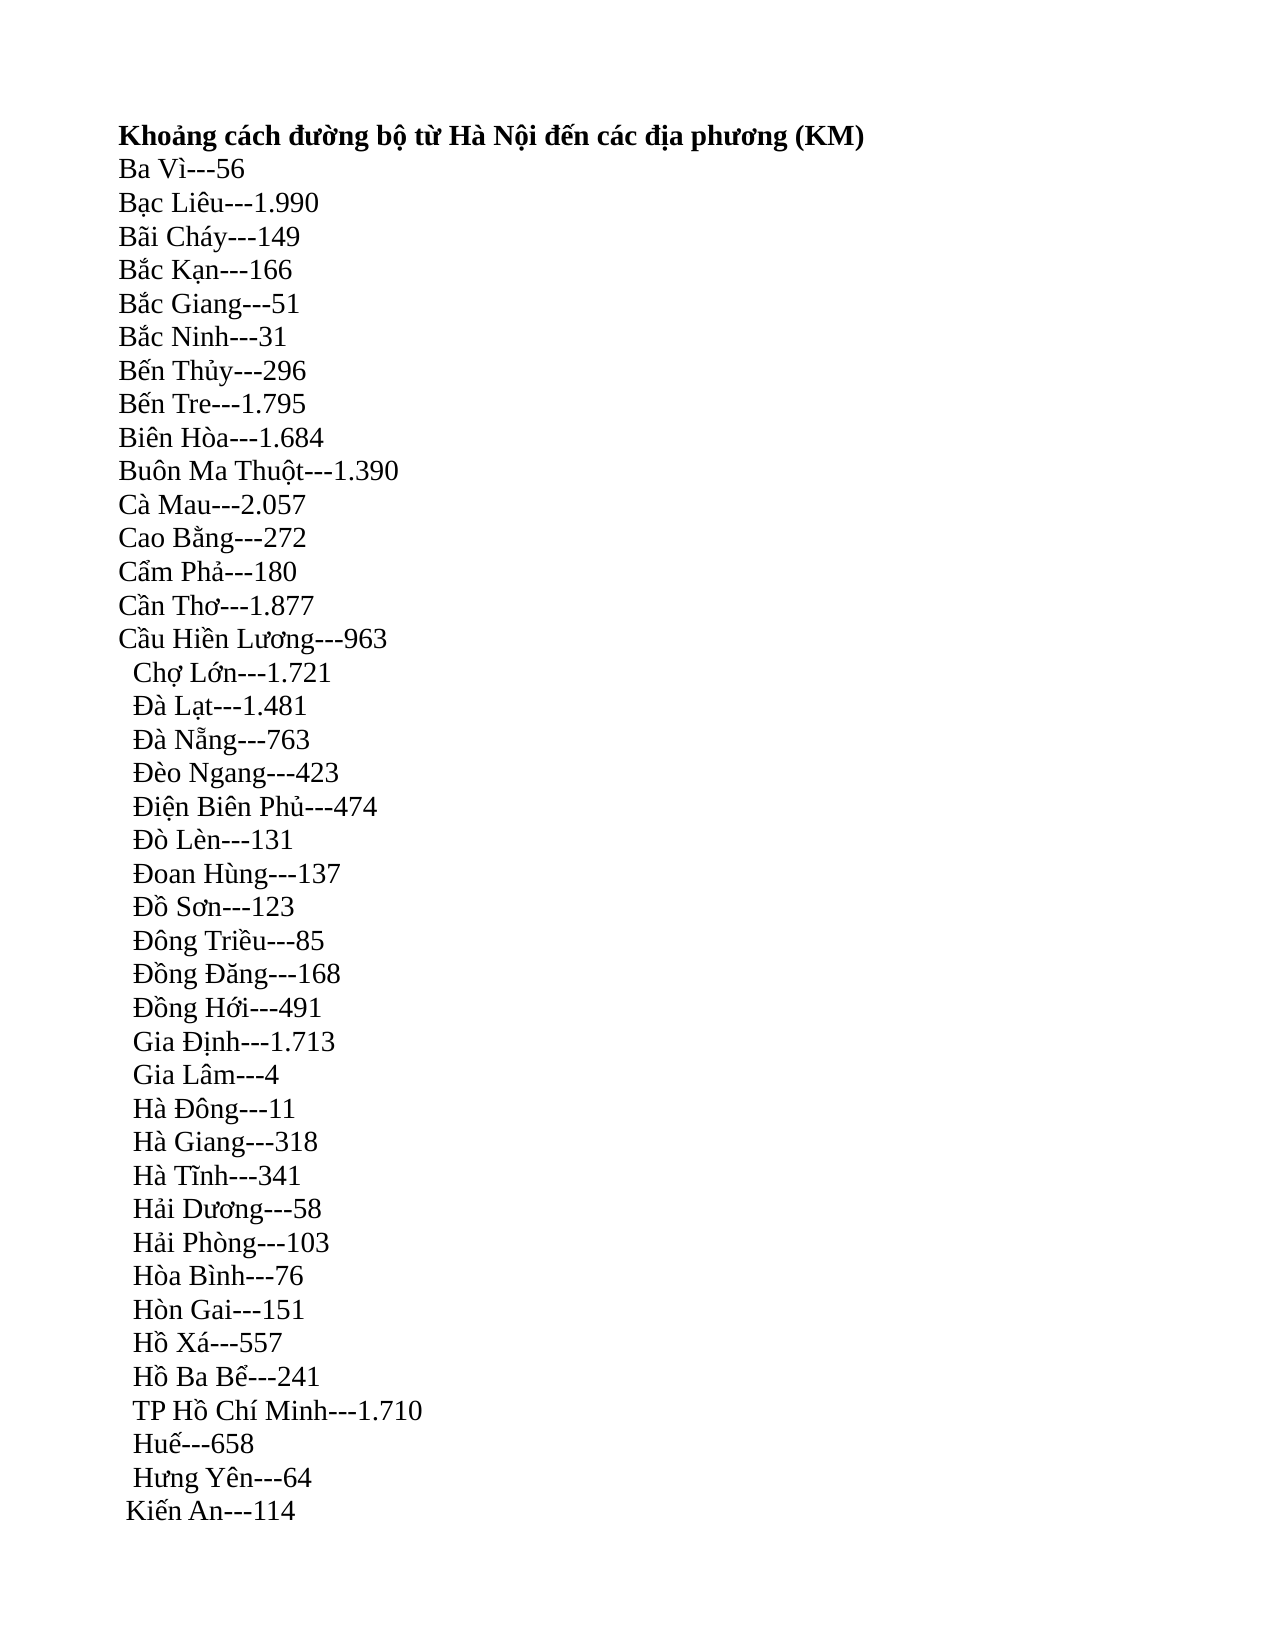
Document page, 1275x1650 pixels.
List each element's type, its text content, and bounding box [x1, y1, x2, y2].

text Hải Phòng---103 [118, 1225, 1157, 1258]
text Hà Ðông---11 [118, 1091, 1157, 1124]
text Ðồ Sơn---123 [118, 889, 1157, 923]
text Cao Bằng---272 [118, 521, 1157, 554]
text Ðò Lèn---131 [118, 822, 1157, 856]
text Bạc Liêu---1.990 [118, 185, 1157, 219]
text Chợ Lớn---1.721 [118, 655, 1157, 688]
text Ðiện Biên Phủ---474 [118, 789, 1157, 822]
text Huế---658 [118, 1426, 1157, 1460]
text Kiến An---114 [118, 1493, 1157, 1527]
text Hòa Bình---76 [118, 1258, 1157, 1292]
text Gia Ðịnh---1.713 [118, 1024, 1157, 1057]
text Ðông Triều---85 [118, 923, 1157, 957]
text Hưng Yên---64 [118, 1460, 1157, 1493]
text Bãi Cháy---149 [118, 219, 1157, 252]
text Hà Giang---318 [118, 1124, 1157, 1158]
text Bắc Ninh---31 [118, 319, 1157, 353]
text Ðà Lạt---1.481 [118, 688, 1157, 722]
text Cầu Hiền Lương---963 [118, 621, 1157, 655]
text Ðồng Hới---491 [118, 990, 1157, 1024]
text Ðèo Ngang---423 [118, 755, 1157, 789]
text Ba Vì---56 [118, 152, 1157, 185]
text Khoảng cách đường bộ từ Hà Nội đến các địa phương (KM) [118, 118, 1157, 152]
text Cẩm Phả---180 [118, 554, 1157, 588]
text Hồ Xá---557 [118, 1326, 1157, 1359]
text Ðoan Hùng---137 [118, 856, 1157, 889]
text Hải Dương---58 [118, 1191, 1157, 1225]
text Hà Tĩnh---341 [118, 1158, 1157, 1191]
text Biên Hòa---1.684 [118, 420, 1157, 453]
text TP Hồ Chí Minh---1.710 [118, 1393, 1157, 1426]
text Buôn Ma Thuột---1.390 [118, 453, 1157, 487]
text Ðồng Ðăng---168 [118, 957, 1157, 990]
text Cà Mau---2.057 [118, 487, 1157, 521]
text Bến Tre---1.795 [118, 386, 1157, 420]
text Bến Thủy---296 [118, 353, 1157, 386]
text Bắc Kạn---166 [118, 252, 1157, 286]
text Ðà Nẵng---763 [118, 722, 1157, 755]
text Hòn Gai---151 [118, 1292, 1157, 1326]
text Hồ Ba Bể---241 [118, 1359, 1157, 1393]
text Gia Lâm---4 [118, 1057, 1157, 1091]
text Cần Thơ---1.877 [118, 588, 1157, 621]
text Bắc Giang---51 [118, 286, 1157, 319]
